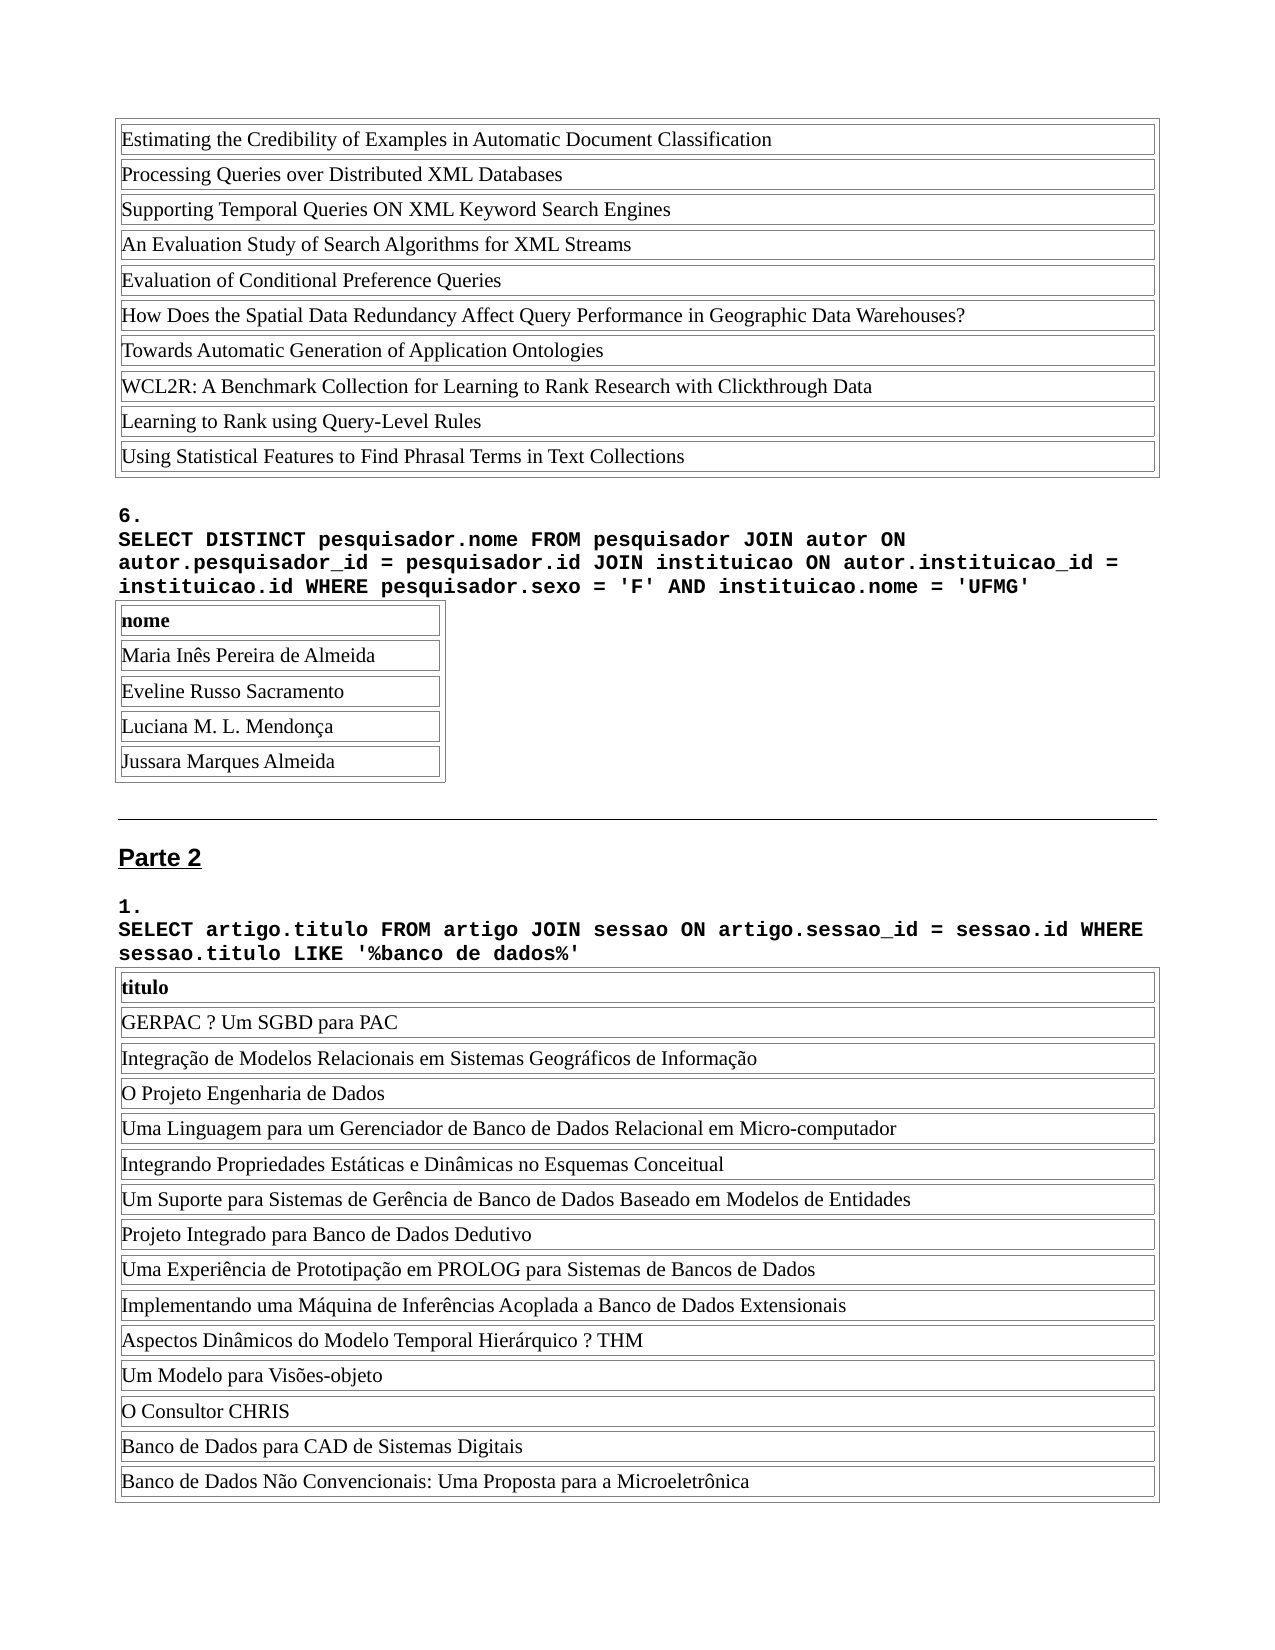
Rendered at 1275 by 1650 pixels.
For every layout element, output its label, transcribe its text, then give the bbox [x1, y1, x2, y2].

table_cell WCL2R: A Benchmark Collection for Learning to Rank Research with Clickthrough Data [118, 365, 1157, 401]
text Parte 2 [118, 843, 1157, 872]
table_cell Processing Queries over Distributed XML Databases [118, 154, 1157, 189]
table_cell An Evaluation Study of Search Algorithms for XML Streams [118, 224, 1157, 259]
table_cell Learning to Rank using Query-Level Rules [118, 401, 1157, 436]
table_cell Jussara Marques Almeida [118, 741, 442, 776]
table_cell Eveline Russo Sacramento [118, 670, 442, 706]
text 1. [118, 896, 1157, 919]
table_header nome [118, 601, 442, 635]
table_cell Integrando Propriedades Estáticas e Dinâmicas no Esquemas Conceitual [118, 1143, 1157, 1178]
table_cell O Consultor CHRIS [118, 1390, 1157, 1426]
table_cell Integração de Modelos Relacionais em Sistemas Geográficos de Informação [118, 1037, 1157, 1072]
table_cell Using Statistical Features to Find Phrasal Terms in Text Collections [118, 436, 1157, 471]
table_cell Supporting Temporal Queries ON XML Keyword Search Engines [118, 189, 1157, 224]
table_cell Maria Inês Pereira de Almeida [118, 635, 442, 670]
text 6. [118, 505, 1157, 529]
table_cell GERPAC ? Um SGBD para PAC [118, 1002, 1157, 1037]
text SELECT DISTINCT pesquisador.nome FROM pesquisador JOIN autor ON autor.pesquisador_id = pesquisador.id JOIN instituicao ON autor.instituicao_id = instituicao.id WHERE pesquisador.sexo = 'F' AND instituicao.nome = 'UFMG' [118, 529, 1157, 600]
table_header titulo [118, 968, 1157, 1002]
table_cell How Does the Spatial Data Redundancy Affect Query Performance in Geographic Data Warehouses? [118, 295, 1157, 330]
table_cell Evaluation of Conditional Preference Queries [118, 259, 1157, 295]
table_cell Implementando uma Máquina de Inferências Acoplada a Banco de Dados Extensionais [118, 1284, 1157, 1320]
table_cell Banco de Dados Não Convencionais: Uma Proposta para a Microeletrônica [118, 1461, 1157, 1496]
table_cell Luciana M. L. Mendonça [118, 706, 442, 741]
table_cell Towards Automatic Generation of Application Ontologies [118, 330, 1157, 365]
table_cell Aspectos Dinâmicos do Modelo Temporal Hierárquico ? THM [118, 1320, 1157, 1355]
table_cell Uma Linguagem para um Gerenciador de Banco de Dados Relacional em Micro-computador [118, 1108, 1157, 1143]
table_cell Um Suporte para Sistemas de Gerência de Banco de Dados Baseado em Modelos de Entidades [118, 1179, 1157, 1214]
table_cell Uma Experiência de Prototipação em PROLOG para Sistemas de Bancos de Dados [118, 1249, 1157, 1284]
table_cell Banco de Dados para CAD de Sistemas Digitais [118, 1426, 1157, 1461]
table_cell Estimating the Credibility of Examples in Automatic Document Classification [118, 119, 1157, 153]
table_cell Projeto Integrado para Banco de Dados Dedutivo [118, 1214, 1157, 1249]
text SELECT artigo.titulo FROM artigo JOIN sessao ON artigo.sessao_id = sessao.id WHERE sessao.titulo LIKE '%banco de dados%' [118, 919, 1157, 967]
table_cell Um Modelo para Visões-objeto [118, 1355, 1157, 1390]
table_cell O Projeto Engenharia de Dados [118, 1073, 1157, 1108]
